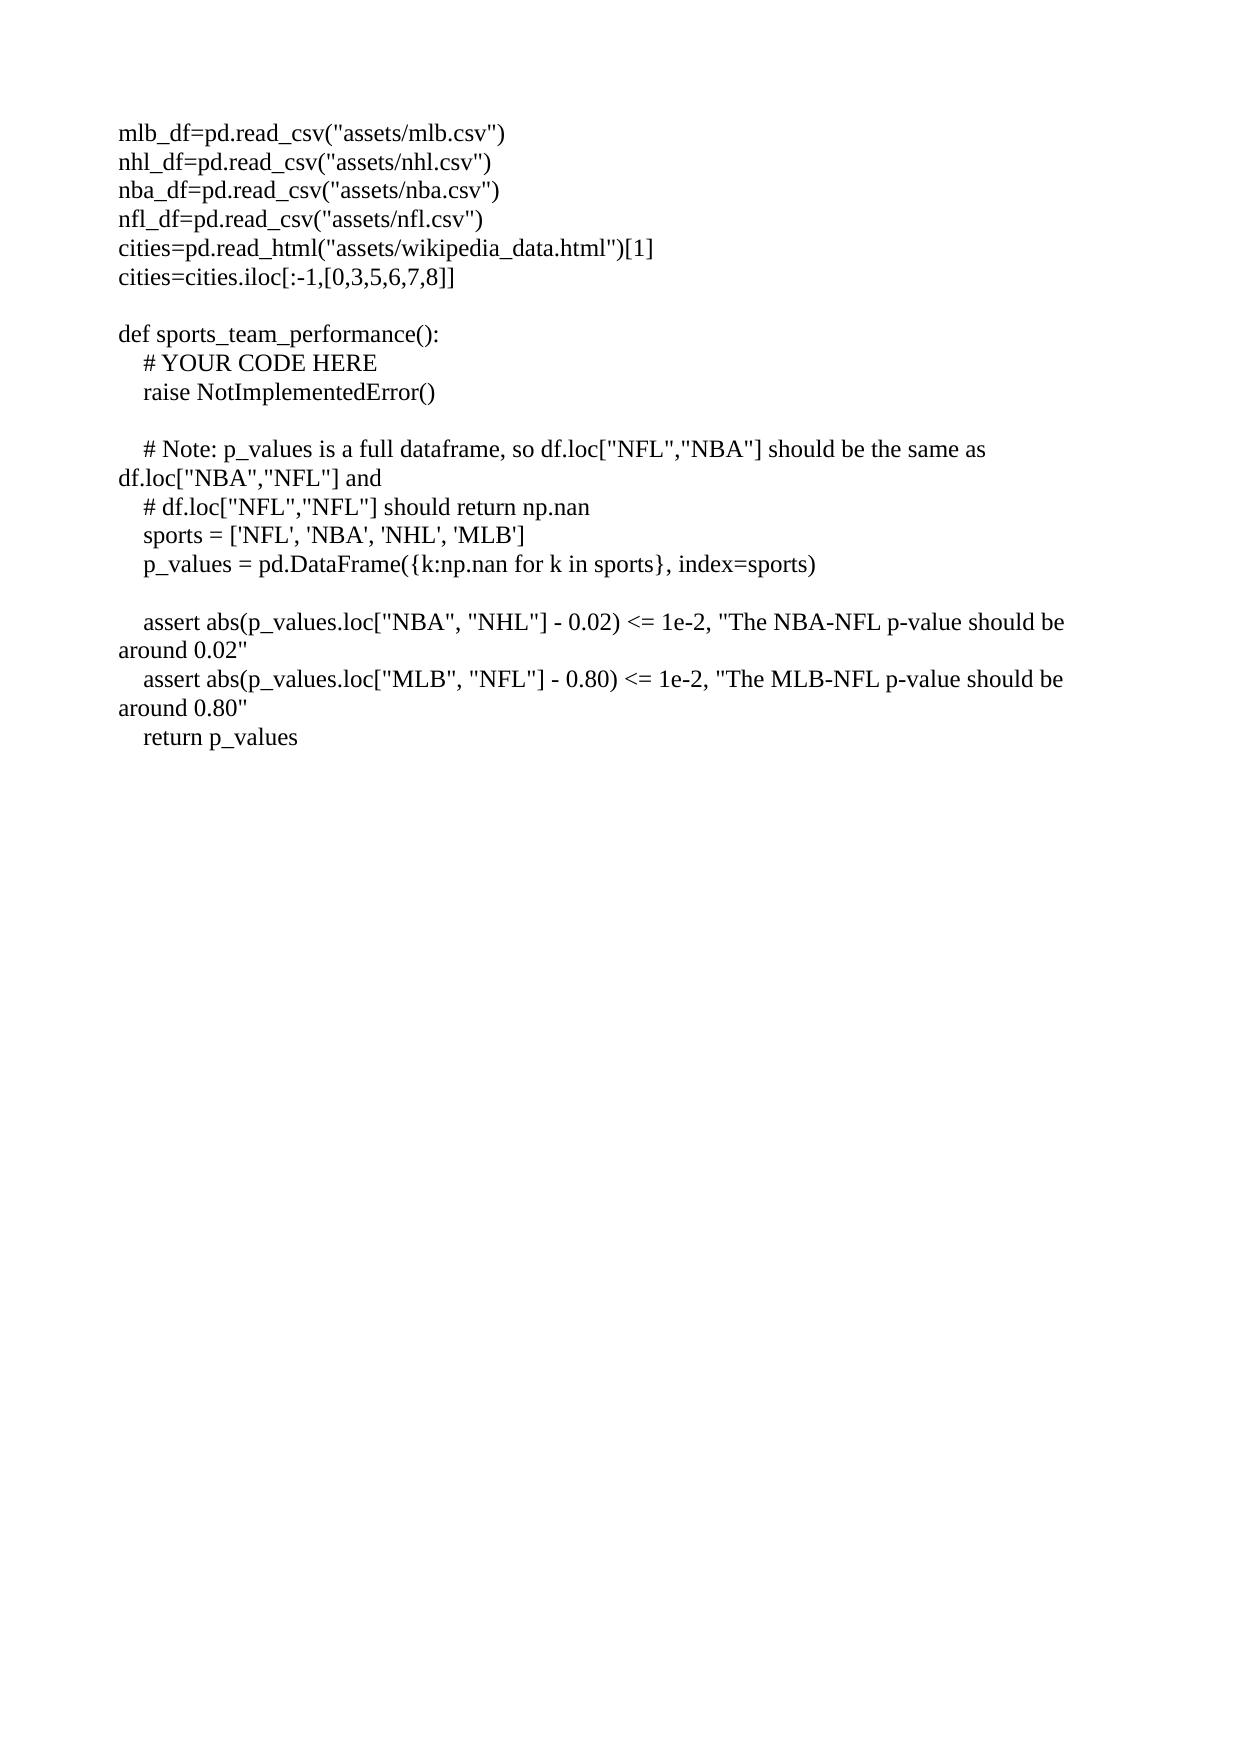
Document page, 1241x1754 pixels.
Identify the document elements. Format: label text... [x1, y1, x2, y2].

text ​ [118, 291, 1122, 319]
text # Note: p_values is a full dataframe, so df.loc["NFL","NBA"] should be the same as df.loc["NBA","NFL"] and [118, 434, 1122, 492]
text raise NotImplementedError() [118, 377, 1122, 406]
text p_values = pd.DataFrame({k:np.nan for k in sports}, index=sports) [118, 549, 1122, 578]
text cities=cities.iloc[:-1,[0,3,5,6,7,8]] [118, 262, 1122, 291]
text ​ [118, 751, 1122, 779]
text assert abs(p_values.loc["NBA", "NHL"] - 0.02) <= 1e-2, "The NBA-NFL p-value should be around 0.02" [118, 607, 1122, 664]
text def sports_team_performance(): [118, 319, 1122, 348]
text nba_df=pd.read_csv("assets/nba.csv") [118, 176, 1122, 204]
text nhl_df=pd.read_csv("assets/nhl.csv") [118, 147, 1122, 176]
text nfl_df=pd.read_csv("assets/nfl.csv") [118, 204, 1122, 233]
text return p_values [118, 722, 1122, 751]
text assert abs(p_values.loc["MLB", "NFL"] - 0.80) <= 1e-2, "The MLB-NFL p-value should be around 0.80" [118, 664, 1122, 722]
text cities=pd.read_html("assets/wikipedia_data.html")[1] [118, 233, 1122, 262]
text sports = ['NFL', 'NBA', 'NHL', 'MLB'] [118, 521, 1122, 549]
text # df.loc["NFL","NFL"] should return np.nan [118, 492, 1122, 521]
text # YOUR CODE HERE [118, 348, 1122, 377]
text mlb_df=pd.read_csv("assets/mlb.csv") [118, 118, 1122, 147]
